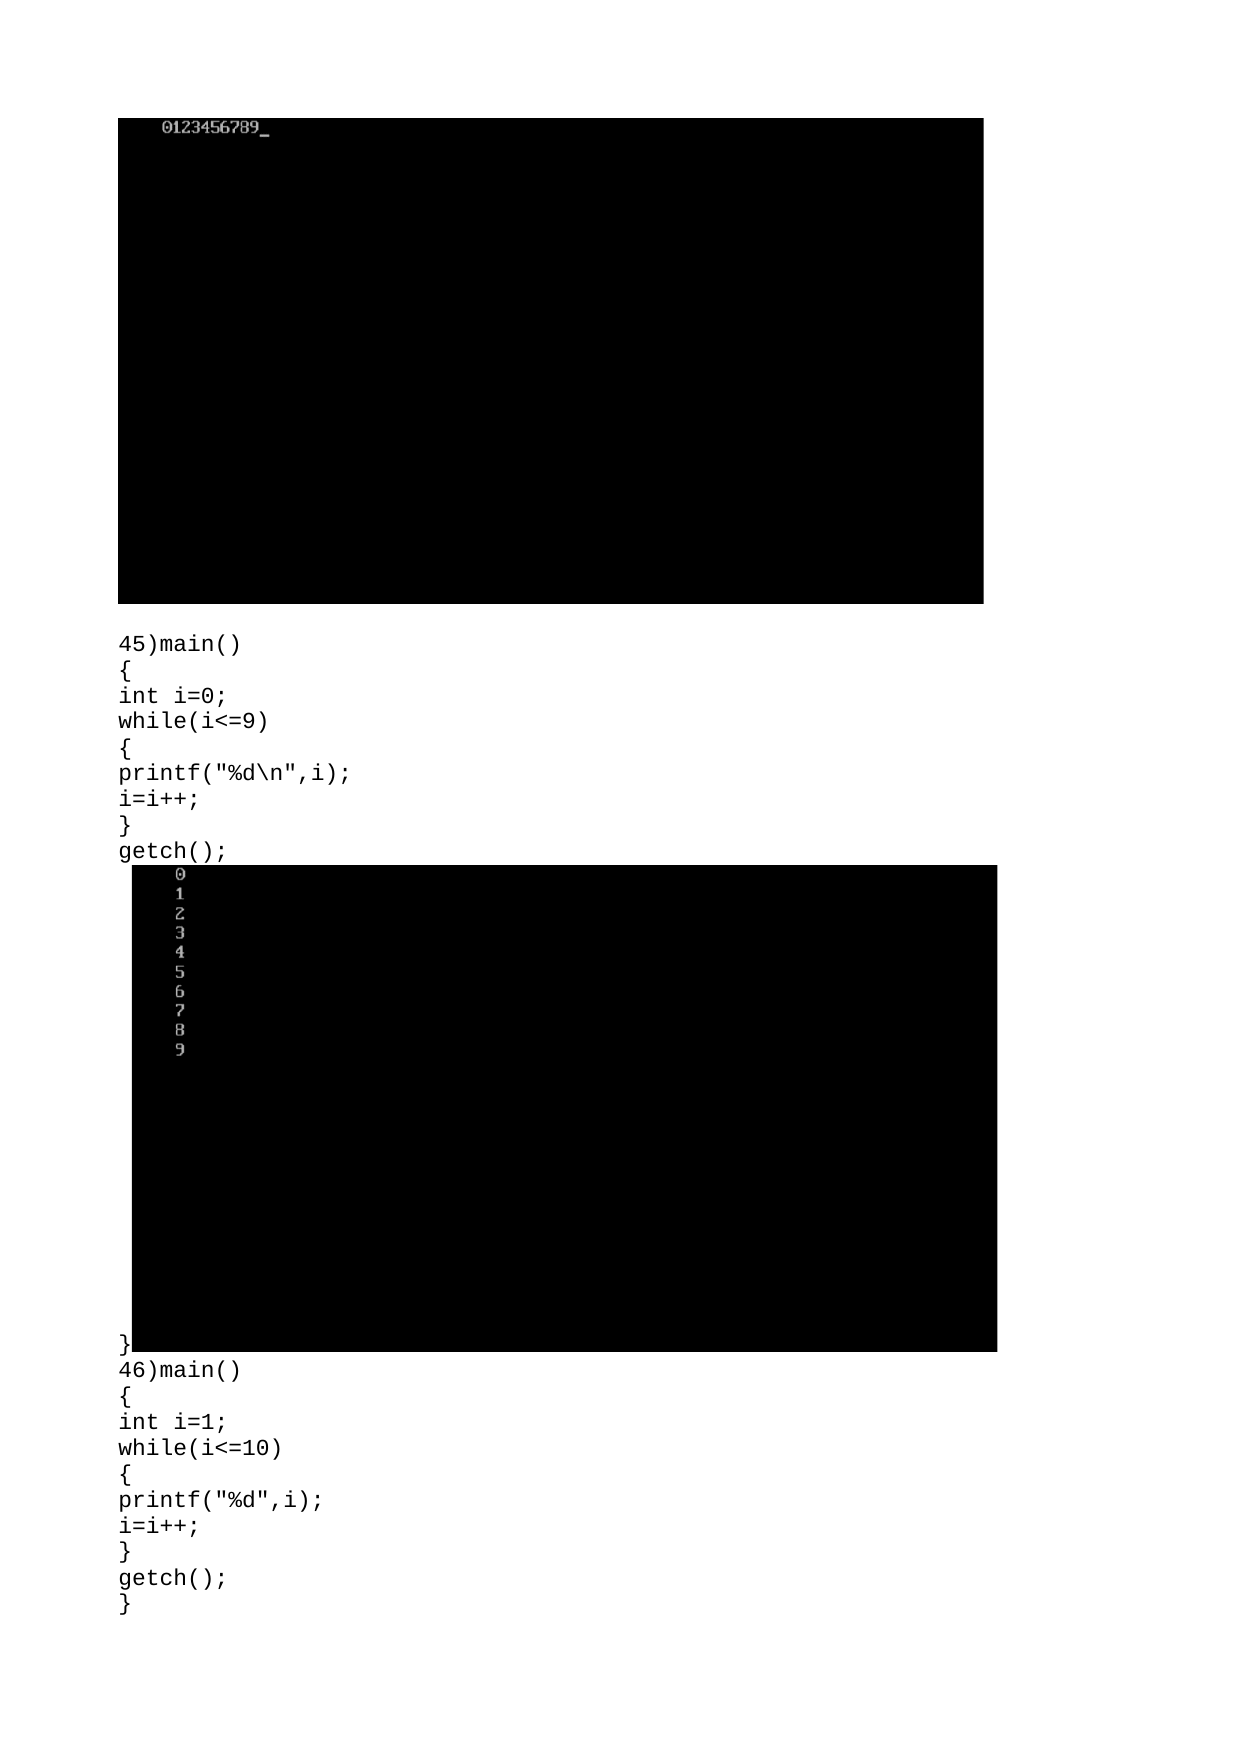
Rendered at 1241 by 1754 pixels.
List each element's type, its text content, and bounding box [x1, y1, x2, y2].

text getch(); [118, 1566, 1122, 1592]
text 46)main() [118, 1358, 1122, 1384]
text while(i<=10) [118, 1436, 1122, 1462]
text } [118, 1592, 1122, 1618]
text { [118, 736, 1122, 762]
text { [118, 658, 1122, 684]
text } [118, 1540, 1122, 1566]
text int i=0; [118, 684, 1122, 710]
text i=i++; [118, 788, 1122, 814]
text printf("%d\n",i); [118, 762, 1122, 788]
text { [118, 1462, 1122, 1488]
text int i=1; [118, 1410, 1122, 1436]
text while(i<=9) [118, 710, 1122, 736]
text } [118, 866, 1122, 1358]
text { [118, 1384, 1122, 1410]
text } [118, 814, 1122, 839]
text getch(); [118, 839, 1122, 866]
text printf("%d",i); [118, 1488, 1122, 1514]
text 45)main() [118, 632, 1122, 658]
text i=i++; [118, 1514, 1122, 1540]
